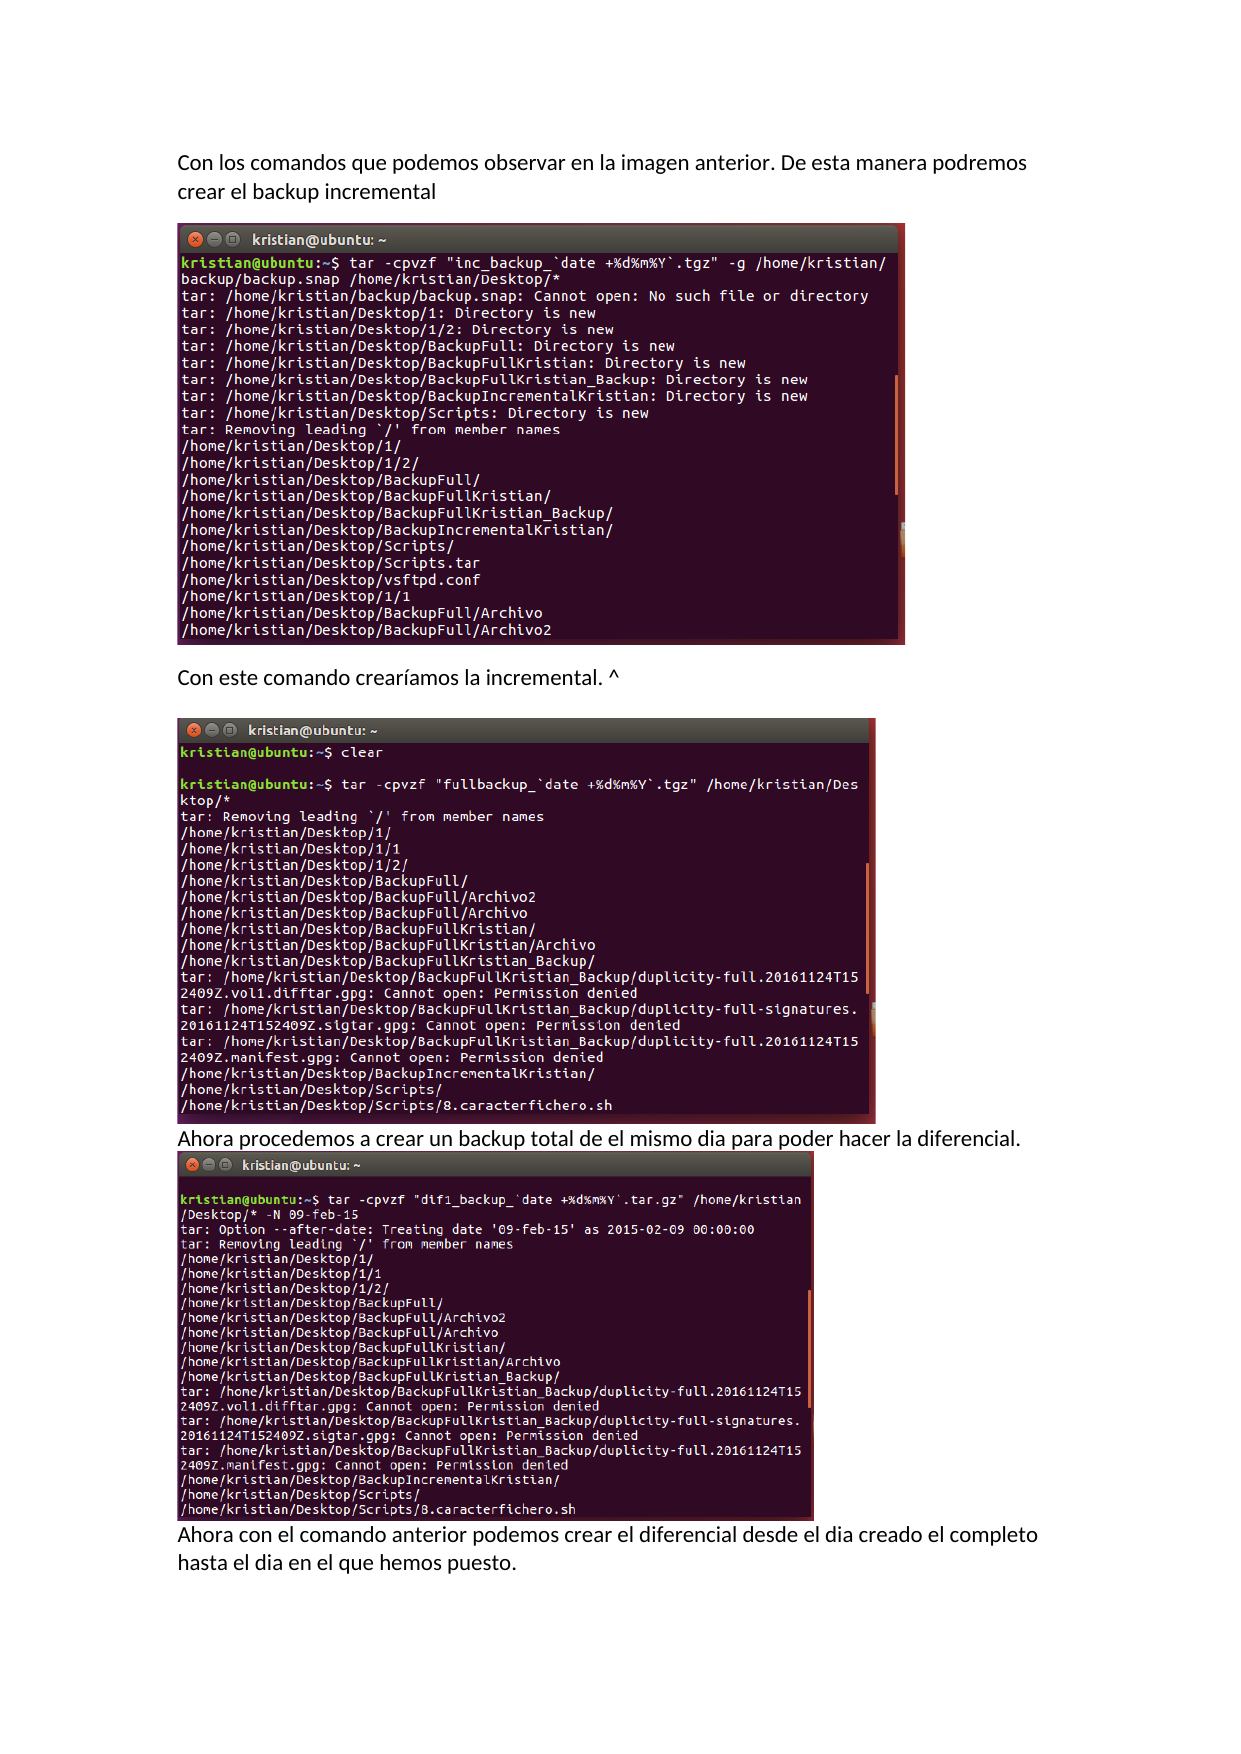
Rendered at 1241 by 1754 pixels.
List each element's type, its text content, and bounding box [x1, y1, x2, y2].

text Con los comandos que podemos observar en la imagen anterior. De esta manera podremos crear el backup incremental [177, 148, 1063, 205]
text Con este comando crearíamos la incremental. ^ [177, 663, 1063, 691]
text Ahora con el comando anterior podemos crear el diferencial desde el dia creado el completo hasta el dia en el que hemos puesto. [177, 1520, 1063, 1576]
text Ahora procedemos a crear un backup total de el mismo dia para poder hacer la diferencial. [177, 1124, 1063, 1152]
